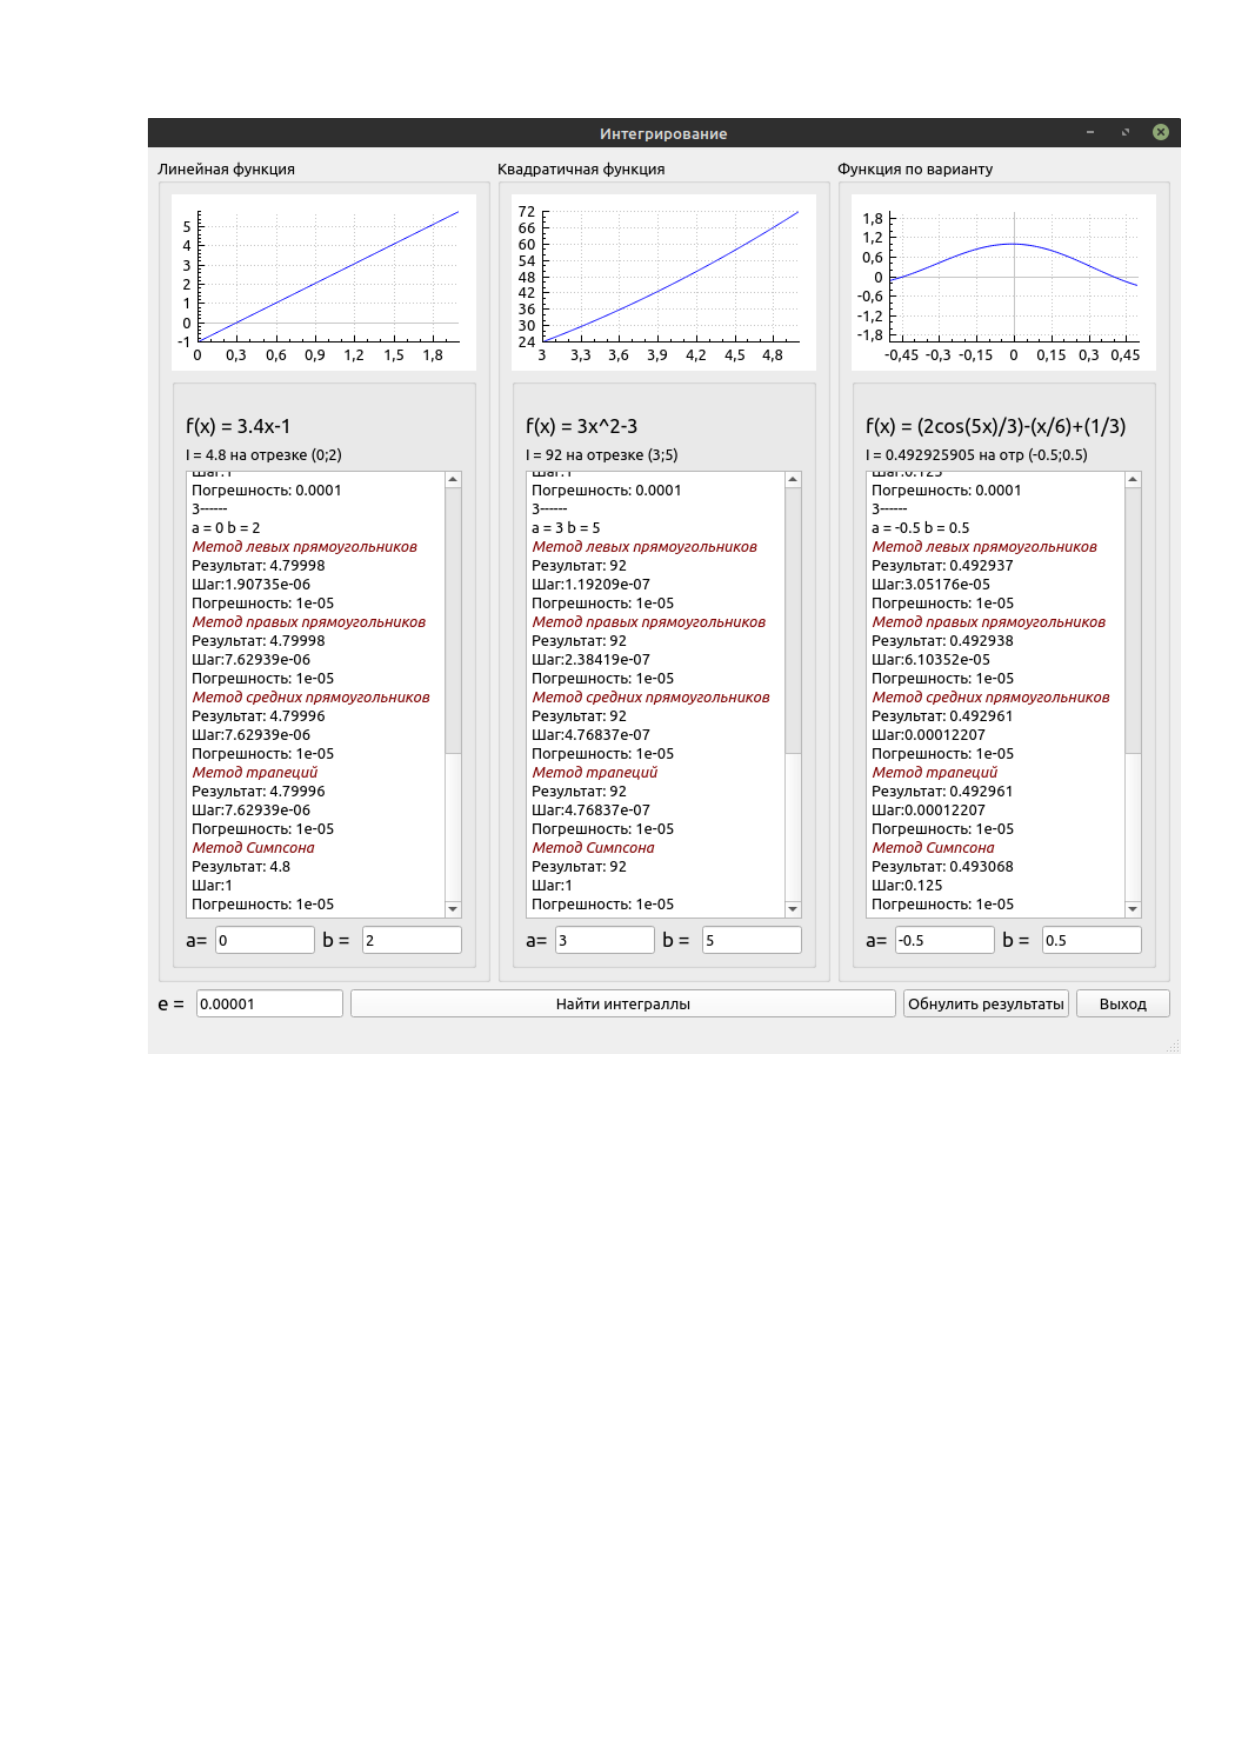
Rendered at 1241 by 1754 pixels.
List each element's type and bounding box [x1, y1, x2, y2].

picture [147, 118, 1181, 1054]
